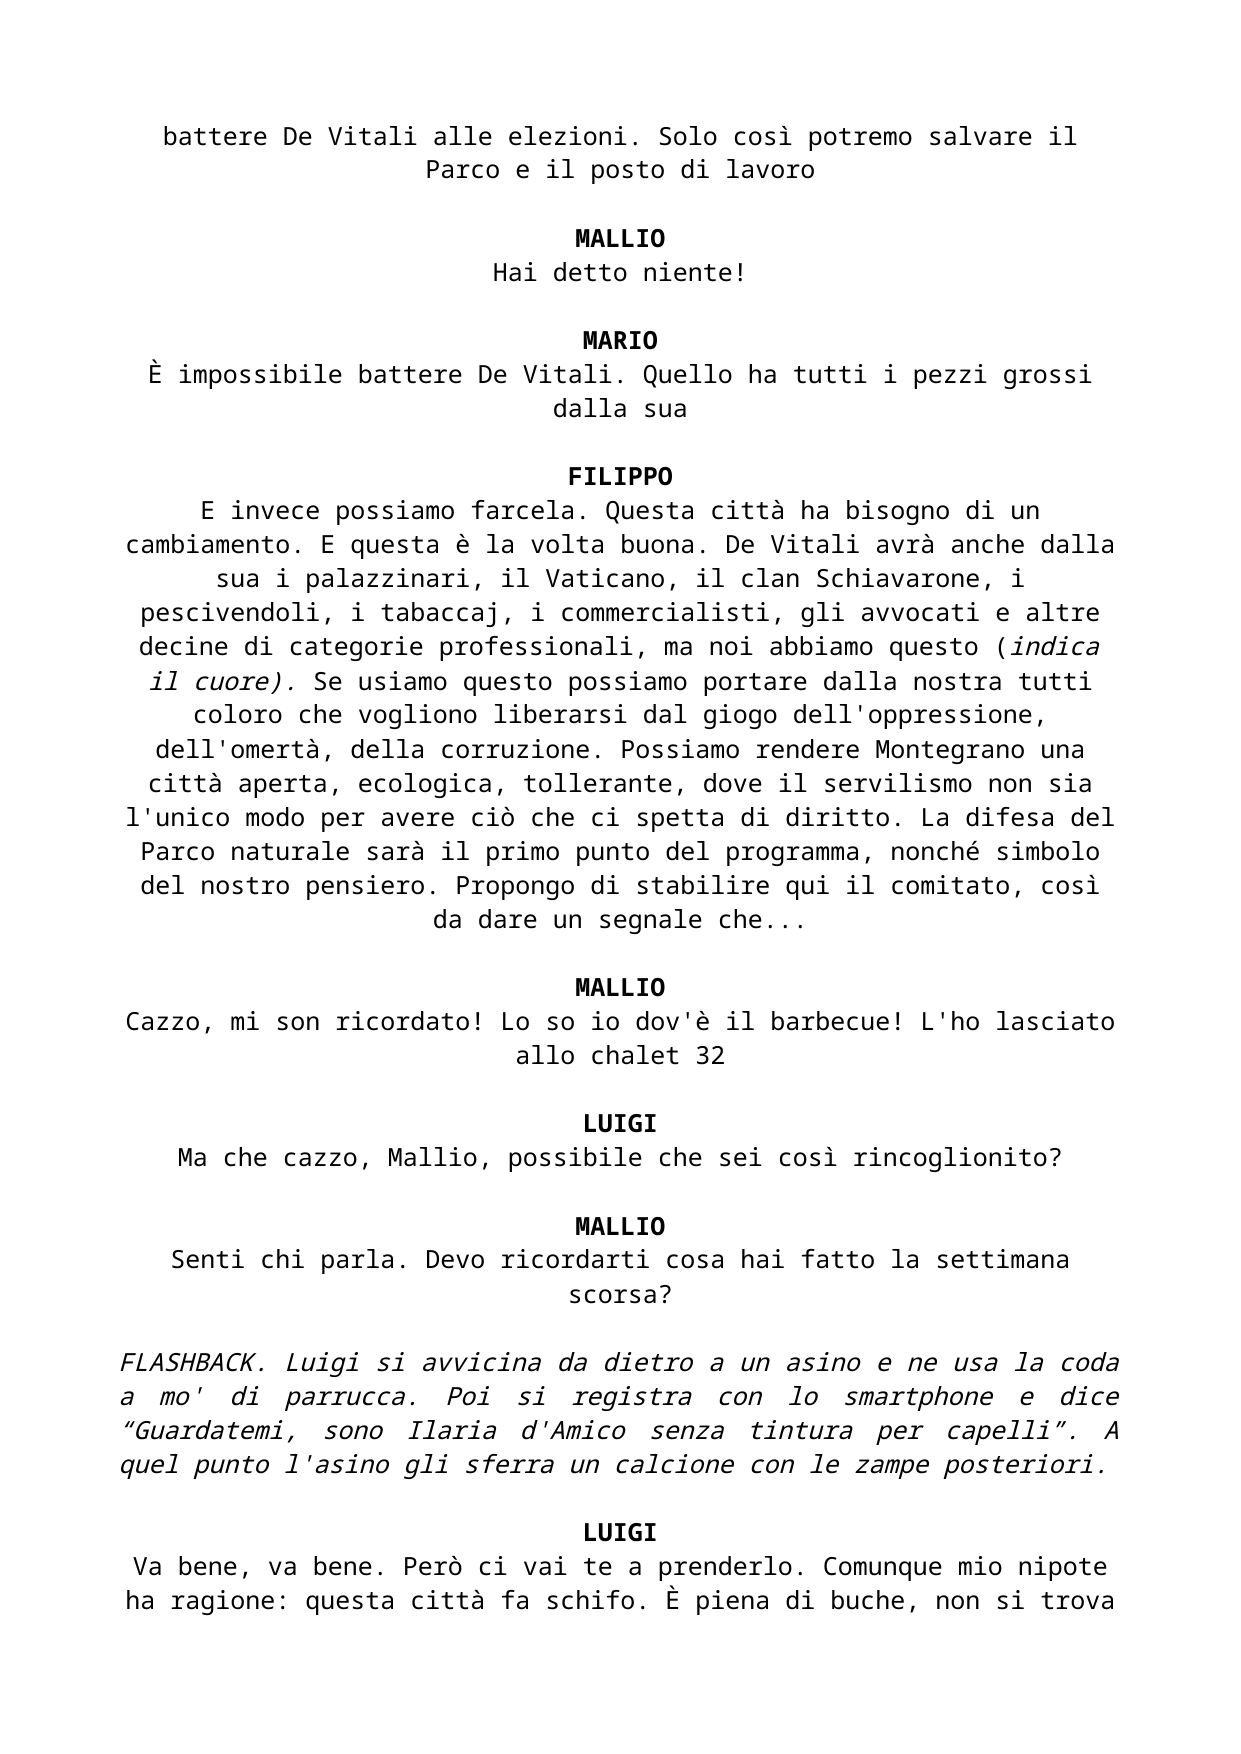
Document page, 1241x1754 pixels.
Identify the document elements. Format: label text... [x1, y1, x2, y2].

text FILIPPO [118, 459, 1122, 493]
text È impossibile battere De Vitali. Quello ha tutti i pezzi grossi dalla sua [118, 357, 1122, 425]
text MALLIO [118, 970, 1122, 1004]
text E invece possiamo farcela. Questa città ha bisogno di un cambiamento. E questa è la volta buona. De Vitali avrà anche dalla sua i palazzinari, il Vaticano, il clan Schiavarone, i pescivendoli, i tabaccaj, i commercialisti, gli avvocati e altre decine di categorie professionali, ma noi abbiamo questo (indica il cuore). Se usiamo questo possiamo portare dalla nostra tutti coloro che vogliono liberarsi dal giogo dell'oppressione, dell'omertà, della corruzione. Possiamo rendere Montegrano una città aperta, ecologica, tollerante, dove il servilismo non sia l'unico modo per avere ciò che ci spetta di diritto. La difesa del Parco naturale sarà il primo punto del programma, nonché simbolo del nostro pensiero. Propongo di stabilire qui il comitato, così da dare un segnale che... [118, 493, 1122, 936]
text LUIGI [118, 1106, 1122, 1140]
text Ma che cazzo, Mallio, possibile che sei così rincoglionito? [118, 1140, 1122, 1174]
text FLASHBACK. Luigi si avvicina da dietro a un asino e ne usa la coda a mo' di parrucca. Poi si registra con lo smartphone e dice “Guardatemi, sono Ilaria d'Amico senza tintura per capelli”. A quel punto l'asino gli sferra un calcione con le zampe posteriori. [118, 1344, 1122, 1481]
text Va bene, va bene. Però ci vai te a prenderlo. Comunque mio nipote ha ragione: questa città fa schifo. È piena di buche, non si trova [118, 1549, 1122, 1617]
text LUIGI [118, 1515, 1122, 1549]
text Hai detto niente! [118, 254, 1122, 288]
text Senti chi parla. Devo ricordarti cosa hai fatto la settimana scorsa? [118, 1242, 1122, 1310]
text MALLIO [118, 1208, 1122, 1242]
text MARIO [118, 322, 1122, 357]
text Cazzo, mi son ricordato! Lo so io dov'è il barbecue! L'ho lasciato allo chalet 32 [118, 1004, 1122, 1072]
text battere De Vitali alle elezioni. Solo così potremo salvare il Parco e il posto di lavoro [118, 118, 1122, 186]
text MALLIO [118, 220, 1122, 254]
